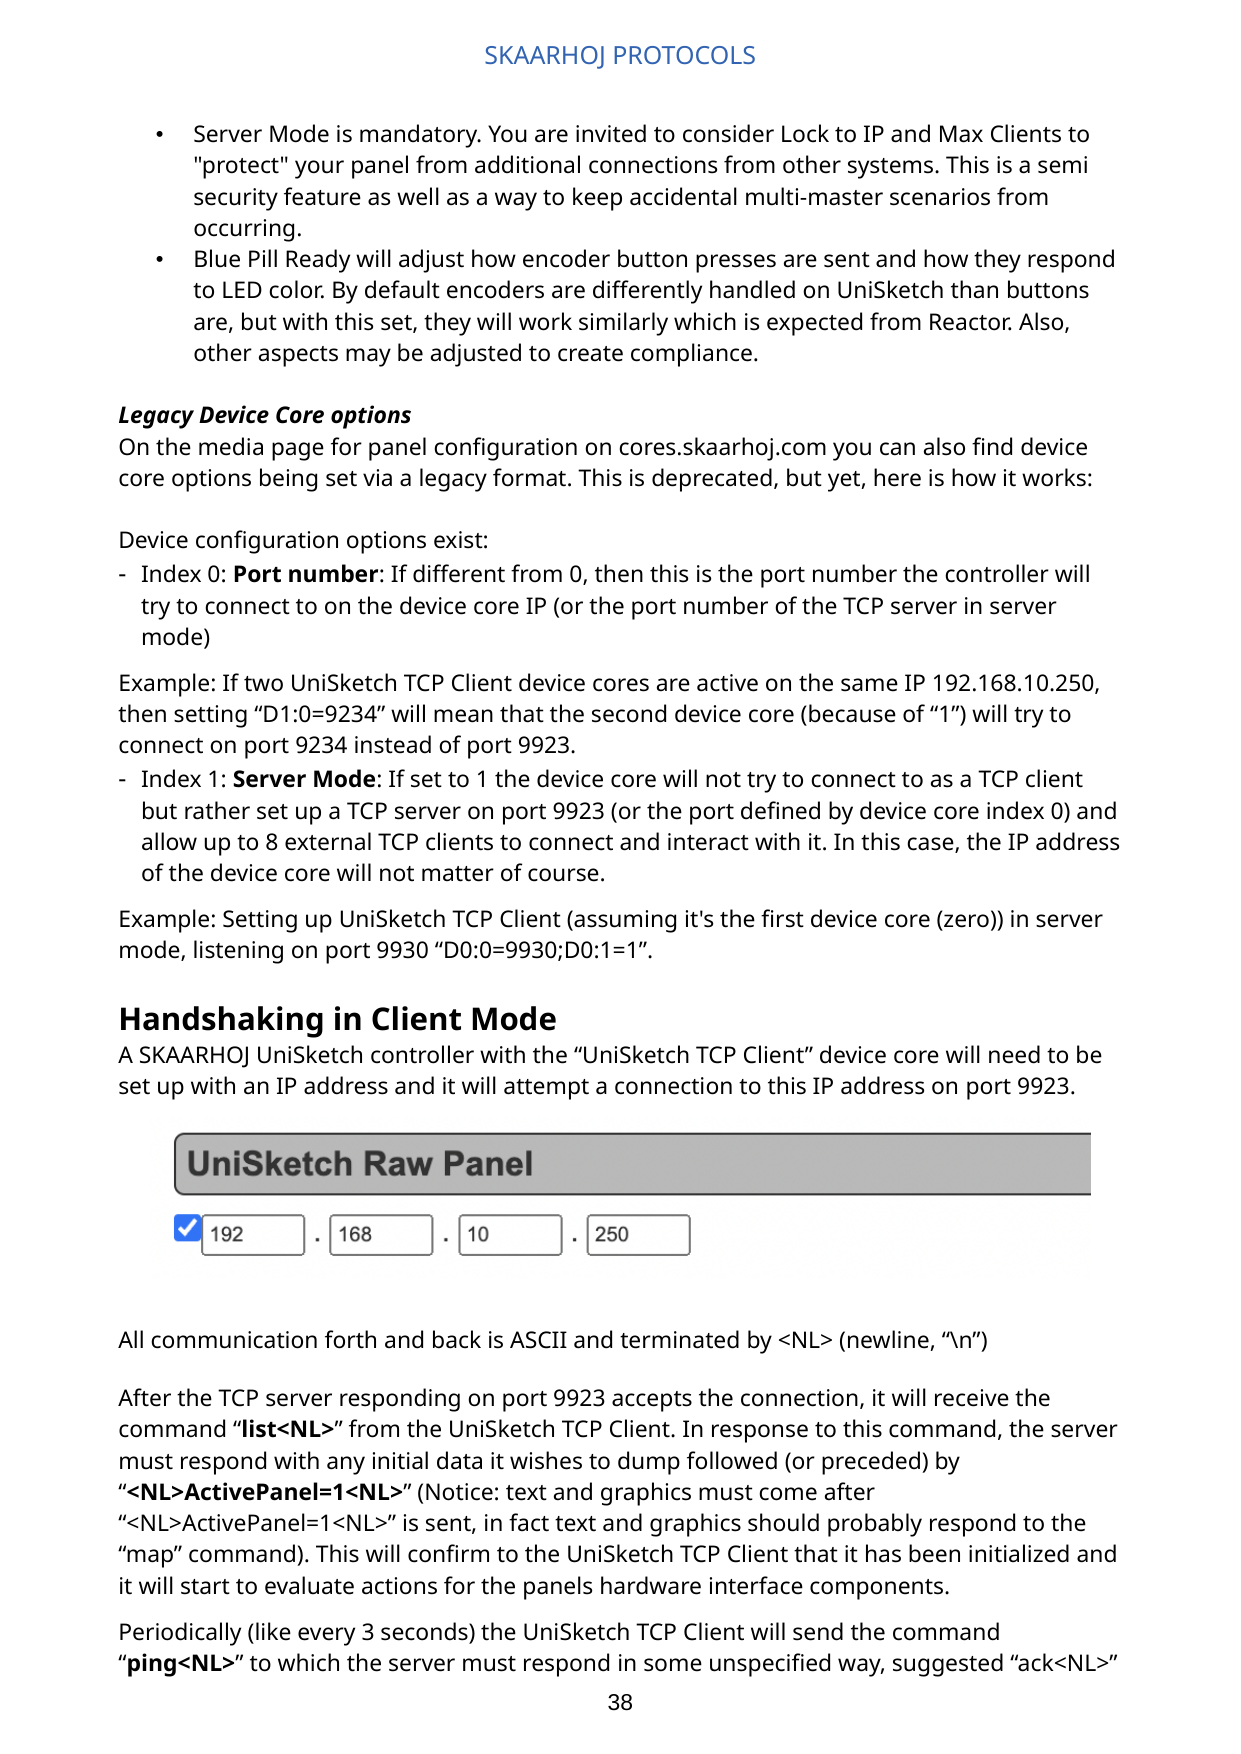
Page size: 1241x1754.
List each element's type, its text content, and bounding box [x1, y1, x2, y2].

text On the media page for panel configuration on cores.skaarhoj.com you can also find device core options being set via a legacy format. This is deprecated, but yet, here is how it works: [118, 431, 1122, 493]
picture [149, 1116, 1091, 1279]
text Periodically (like every 3 seconds) the UniSketch TCP Client will send the command “ping<NL>” to which the server must respond in some unspecified way, suggested “ack<NL>” [118, 1615, 1122, 1678]
text All communication forth and back is ASCII and terminated by <NL> (newline, “\n”) [118, 1324, 1122, 1356]
text Example: Setting up UniSketch TCP Client (assuming it's the first device core (zero)) in server mode, listening on port 9930 “D0:0=9930;D0:1=1”. [118, 903, 1122, 965]
text A SKAARHOJ UniSketch controller with the “UniSketch TCP Client” device core will need to be set up with an IP address and it will attempt a connection to this IP address on port 9923. [118, 1039, 1122, 1102]
list Blue Pill Ready will adjust how encoder button presses are sent and how they respond to LED color. By default encoders are differently handled on UniSketch than buttons are, but with this set, they will work similarly which is expected from Reactor. Also, other aspects may be adjusted to create compliance. [156, 243, 1122, 368]
subtitle Legacy Device Core options [118, 399, 1122, 431]
list Server Mode is mandatory. You are invited to consider Lock to IP and Max Clients to "protect" your panel from additional connections from other systems. This is a semi security feature as well as a way to keep accidental multi-master scenarios from occurring. [156, 118, 1122, 243]
text Device configuration options exist: [118, 524, 1122, 556]
list Index 1: Server Mode: If set to 1 the device core will not try to connect to as a TCP client but rather set up a TCP server on port 9923 (or the port defined by device core index 0) and allow up to 8 external TCP clients to connect and interact with it. In this case, the IP address of the device core will not matter of course. [118, 761, 1122, 888]
subtitle Handshaking in Client Mode [118, 997, 1122, 1039]
text Example: If two UniSketch TCP Client device cores are active on the same IP 192.168.10.250, then setting “D1:0=9234” will mean that the second device core (because of “1”) will try to connect on port 9234 instead of port 9923. [118, 667, 1122, 761]
text After the TCP server responding on port 9923 accepts the connection, it will receive the command “list<NL>” from the UniSketch TCP Client. In response to this command, the server must respond with any initial data it wishes to dump followed (or preceded) by “<NL>ActivePanel=1<NL>” (Notice: text and graphics must come after “<NL>ActivePanel=1<NL>” is sent, in fact text and graphics should probably respond to the “map” command). This will confirm to the UniSketch TCP Client that it has been initialized and it will start to evaluate actions for the panels hardware interface components. [118, 1382, 1122, 1601]
list Index 0: Port number: If different from 0, then this is the port number the controller will try to connect to on the device core IP (or the port number of the TCP server in server mode) [118, 556, 1122, 652]
